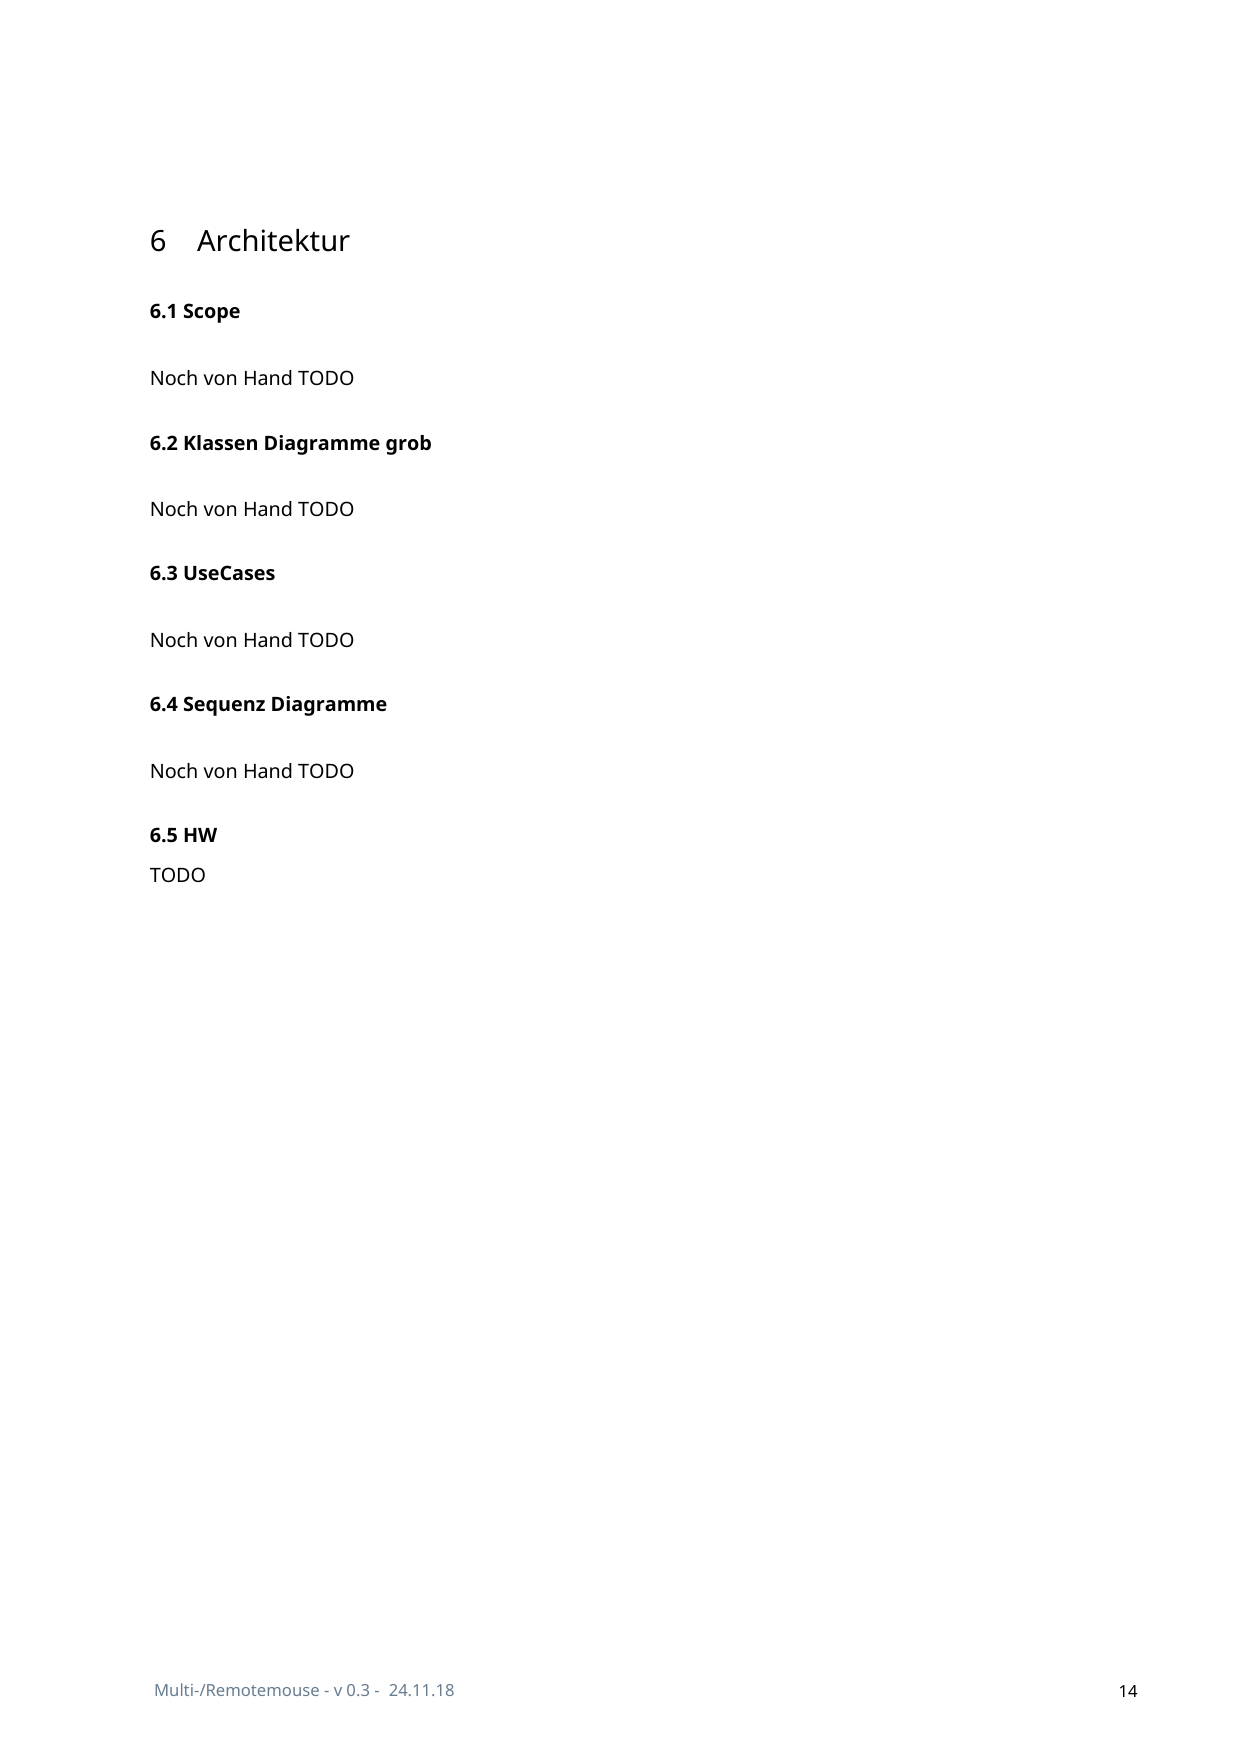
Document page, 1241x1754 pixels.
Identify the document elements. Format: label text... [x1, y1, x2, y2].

subtitle HW [149, 822, 1136, 848]
subtitle Architektur [149, 221, 1136, 260]
text Noch von Hand TODO [149, 626, 1136, 653]
subtitle UseCases [149, 560, 1136, 587]
subtitle Klassen Diagramme grob [149, 429, 1136, 456]
text TODO [149, 861, 1136, 888]
subtitle Scope [149, 298, 1136, 325]
subtitle Sequenz Diagramme [149, 691, 1136, 718]
text Noch von Hand TODO [149, 495, 1136, 522]
text Noch von Hand TODO [149, 757, 1136, 784]
text Noch von Hand TODO [149, 364, 1136, 391]
